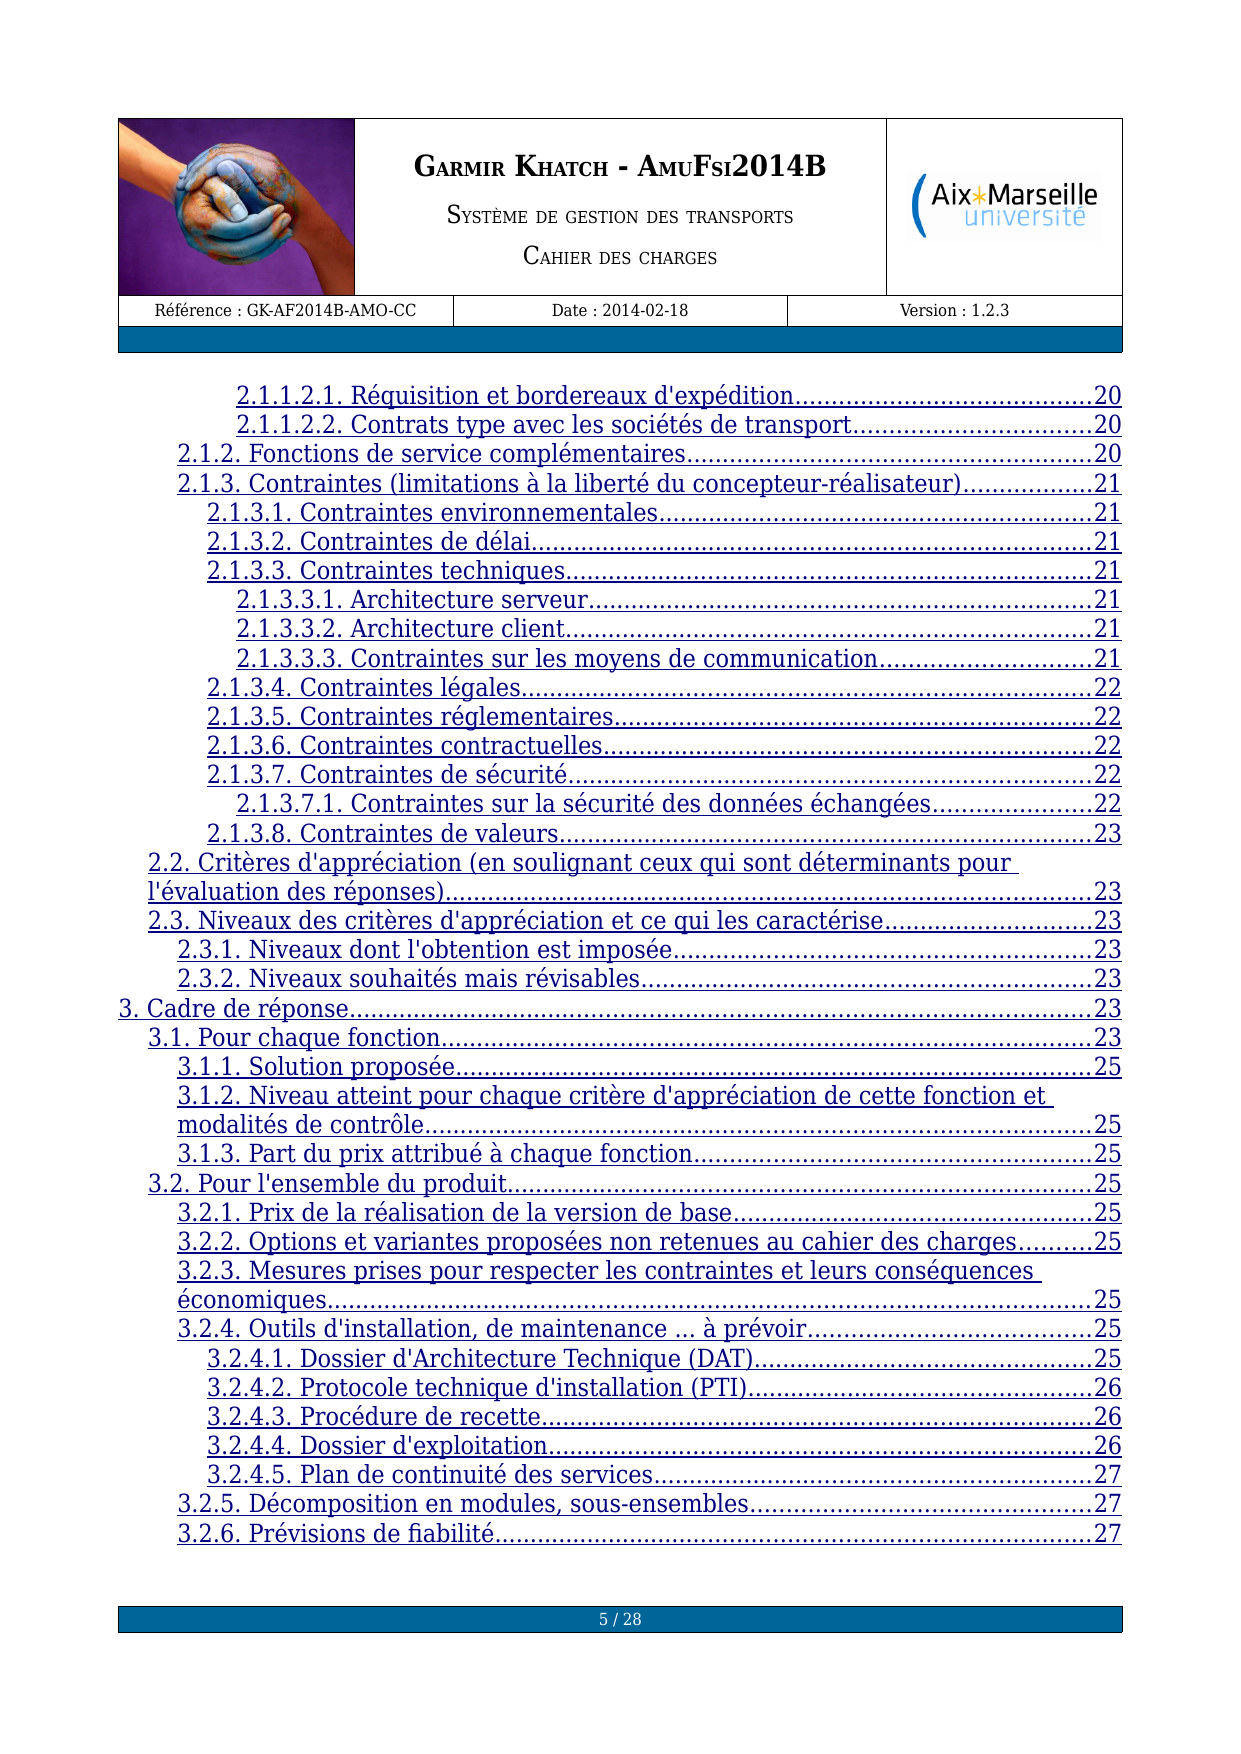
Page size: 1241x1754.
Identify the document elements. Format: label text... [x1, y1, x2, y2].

text 3. Cadre de réponse 23 [118, 994, 1122, 1019]
text 2.1.3.7. Contraintes de sécurité 22 [207, 760, 1122, 786]
text 2.3.2. Niveaux souhaités mais révisables 23 [177, 964, 1122, 990]
text 2.1.2. Fonctions de service complémentaires 20 [177, 439, 1122, 465]
text 3.2.4.1. Dossier d'Architecture Technique (DAT) 25 [207, 1344, 1122, 1369]
text 3.2.4.4. Dossier d'exploitation 26 [207, 1431, 1122, 1456]
text 3.1. Pour chaque fonction 23 [148, 1023, 1122, 1048]
text 3.2.1. Prix de la réalisation de la version de base 25 [177, 1198, 1122, 1223]
text 2.3. Niveaux des critères d'appréciation et ce qui les caractérise 23 [148, 906, 1122, 931]
text 2.1.3.6. Contraintes contractuelles 22 [207, 731, 1122, 756]
text 2.1.3.5. Contraintes réglementaires 22 [207, 702, 1122, 727]
text 3.2.5. Décomposition en modules, sous-ensembles 27 [177, 1489, 1122, 1515]
text 2.3.1. Niveaux dont l'obtention est imposée 23 [177, 935, 1122, 961]
text 2.1.3.3.1. Architecture serveur 21 [236, 585, 1122, 611]
text 2.1.3.2. Contraintes de délai 21 [207, 527, 1122, 552]
text 2.1.3.3.3. Contraintes sur les moyens de communication 21 [236, 644, 1122, 669]
text 3.1.3. Part du prix attribué à chaque fonction 25 [177, 1139, 1122, 1165]
text 2.1.1.2.2. Contrats type avec les sociétés de transport 20 [236, 410, 1122, 436]
text 3.2.4.3. Procédure de recette 26 [207, 1402, 1122, 1427]
text 3.2.4.2. Protocole technique d'installation (PTI) 26 [207, 1373, 1122, 1398]
text 2.1.3.3. Contraintes techniques 21 [207, 556, 1122, 581]
picture [119, 119, 354, 295]
text 2.1.3. Contraintes (limitations à la liberté du concepteur-réalisateur) 21 [177, 469, 1122, 494]
text 2.1.3.1. Contraintes environnementales 21 [207, 498, 1122, 523]
text 3.1.2. Niveau atteint pour chaque critère d'appréciation de cette fonction et modalités de contrôle 25 [177, 1081, 1122, 1136]
text 3.1.1. Solution proposée 25 [177, 1052, 1122, 1077]
text 3.2.3. Mesures prises pour respecter les contraintes et leurs conséquences économiques 25 [177, 1256, 1122, 1311]
text 2.1.1.2.1. Réquisition et bordereaux d'expédition 20 [236, 381, 1122, 406]
text 3.2.6. Prévisions de fiabilité 27 [177, 1519, 1122, 1544]
text 3.2.2. Options et variantes proposées non retenues au cahier des charges 25 [177, 1227, 1122, 1252]
text 3.2.4. Outils d'installation, de maintenance ... à prévoir 25 [177, 1314, 1122, 1340]
text 2.1.3.7.1. Contraintes sur la sécurité des données échangées 22 [236, 789, 1122, 815]
text 2.1.3.3.2. Architecture client 21 [236, 614, 1122, 640]
picture [887, 126, 1122, 288]
text 3.2. Pour l'ensemble du produit 25 [148, 1169, 1122, 1194]
text 2.1.3.4. Contraintes légales 22 [207, 673, 1122, 698]
text 2.1.3.8. Contraintes de valeurs 23 [207, 819, 1122, 844]
text 2.2. Critères d'appréciation (en soulignant ceux qui sont déterminants pour l'évaluation des réponses) 23 [148, 848, 1122, 902]
text 3.2.4.5. Plan de continuité des services 27 [207, 1460, 1122, 1486]
